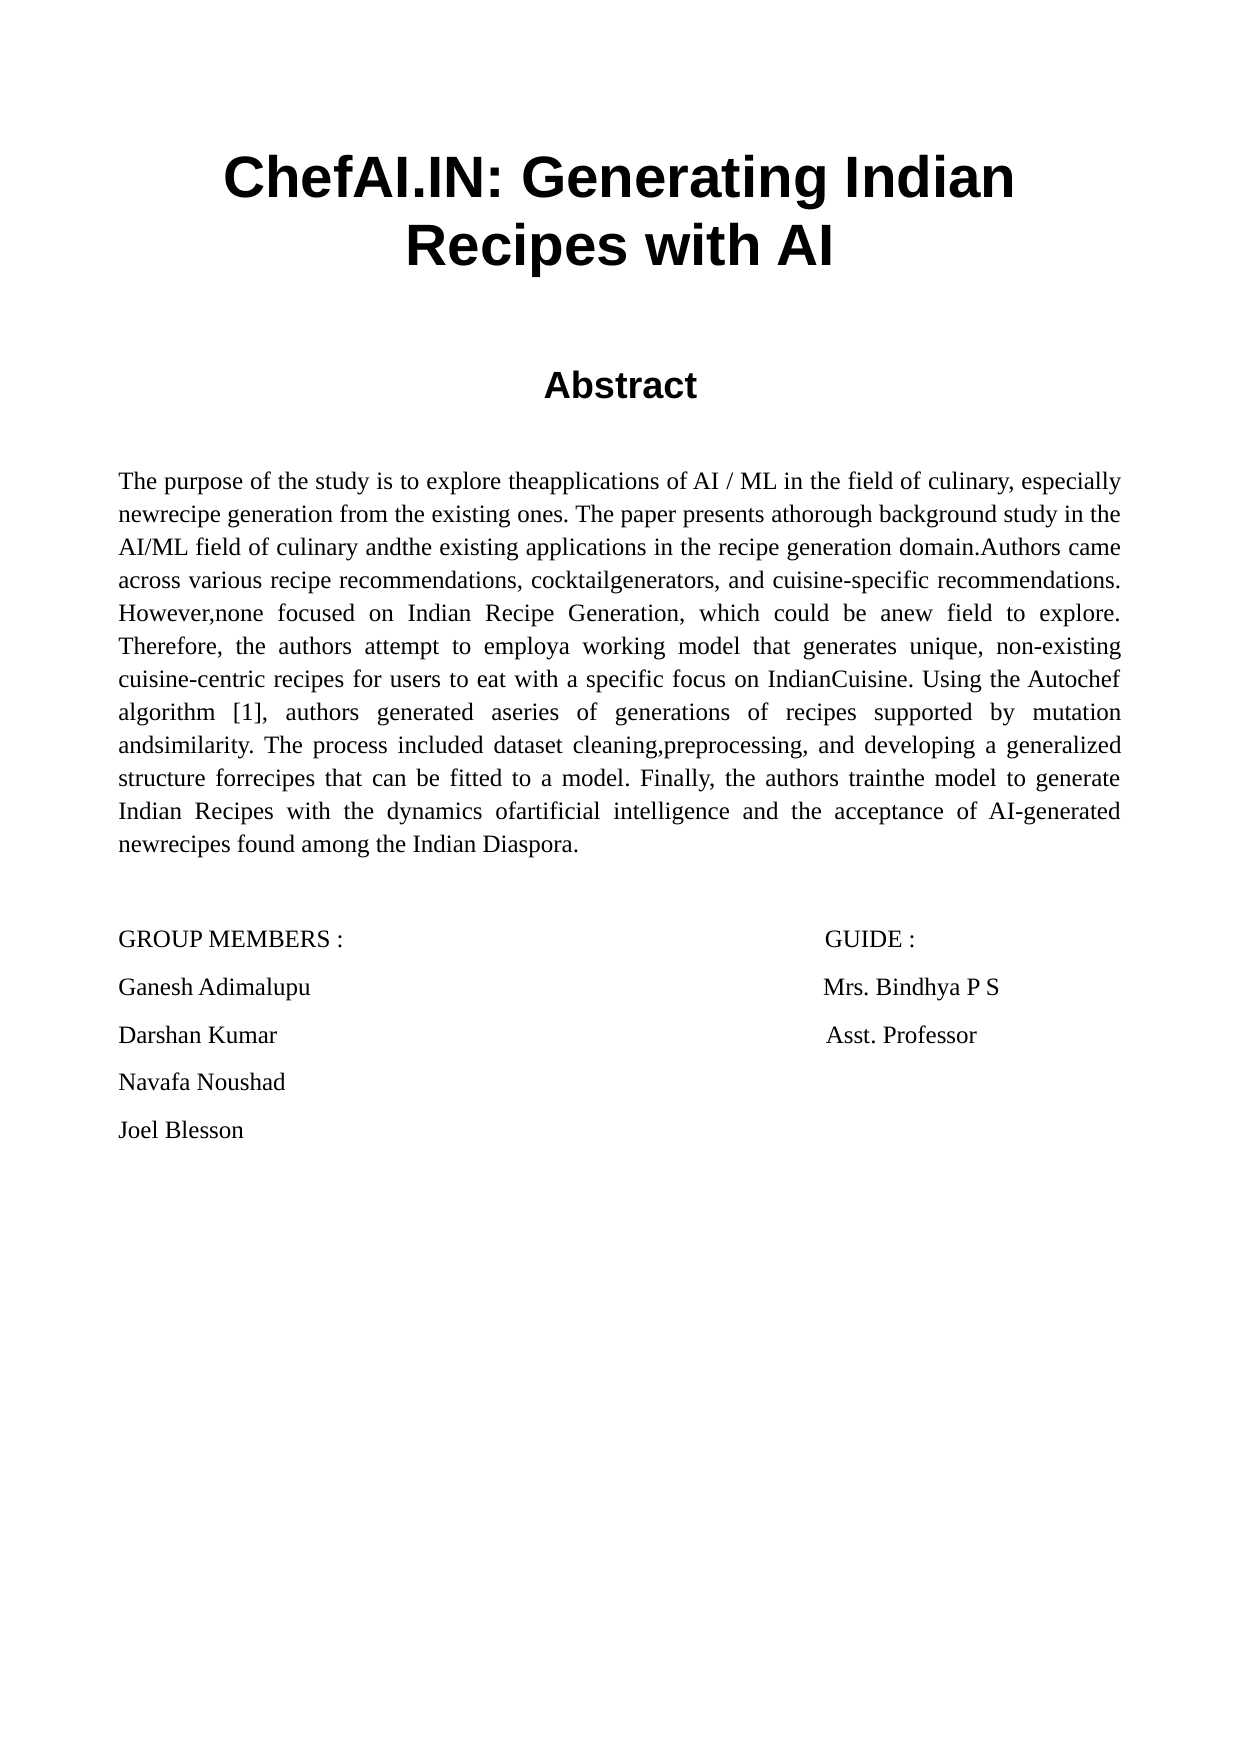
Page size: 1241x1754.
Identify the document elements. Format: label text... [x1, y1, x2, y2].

text Ganesh Adimalupu Mrs. Bindhya P S [118, 972, 1122, 1001]
text The purpose of the study is to explore theapplications of AI / ML in the field of culinary, especially newrecipe generation from the existing ones. The paper presents athorough background study in the AI/ML field of culinary andthe existing applications in the recipe generation domain.Authors came across various recipe recommendations, cocktailgenerators, and cuisine-specific recommendations. However,none focused on Indian Recipe Generation, which could be anew field to explore. Therefore, the authors attempt to employa working model that generates unique, non-existing cuisine-centric recipes for users to eat with a specific focus on IndianCuisine. Using the Autochef algorithm [1], authors generated aseries of generations of recipes supported by mutation andsimilarity. The process included dataset cleaning,preprocessing, and developing a generalized structure forrecipes that can be fitted to a model. Finally, the authors trainthe model to generate Indian Recipes with the dynamics ofartificial intelligence and the acceptance of AI-generated newrecipes found among the Indian Diaspora. [118, 466, 1122, 858]
text Navafa Noushad [118, 1067, 1122, 1096]
text GROUP MEMBERS : GUIDE : [118, 924, 1122, 953]
text Darshan Kumar Asst. Professor [118, 1020, 1122, 1048]
title ChefAI.IN: Generating Indian Recipes with AI [118, 143, 1122, 277]
subtitle Abstract [118, 362, 1122, 406]
text Joel Blesson [118, 1115, 1122, 1144]
